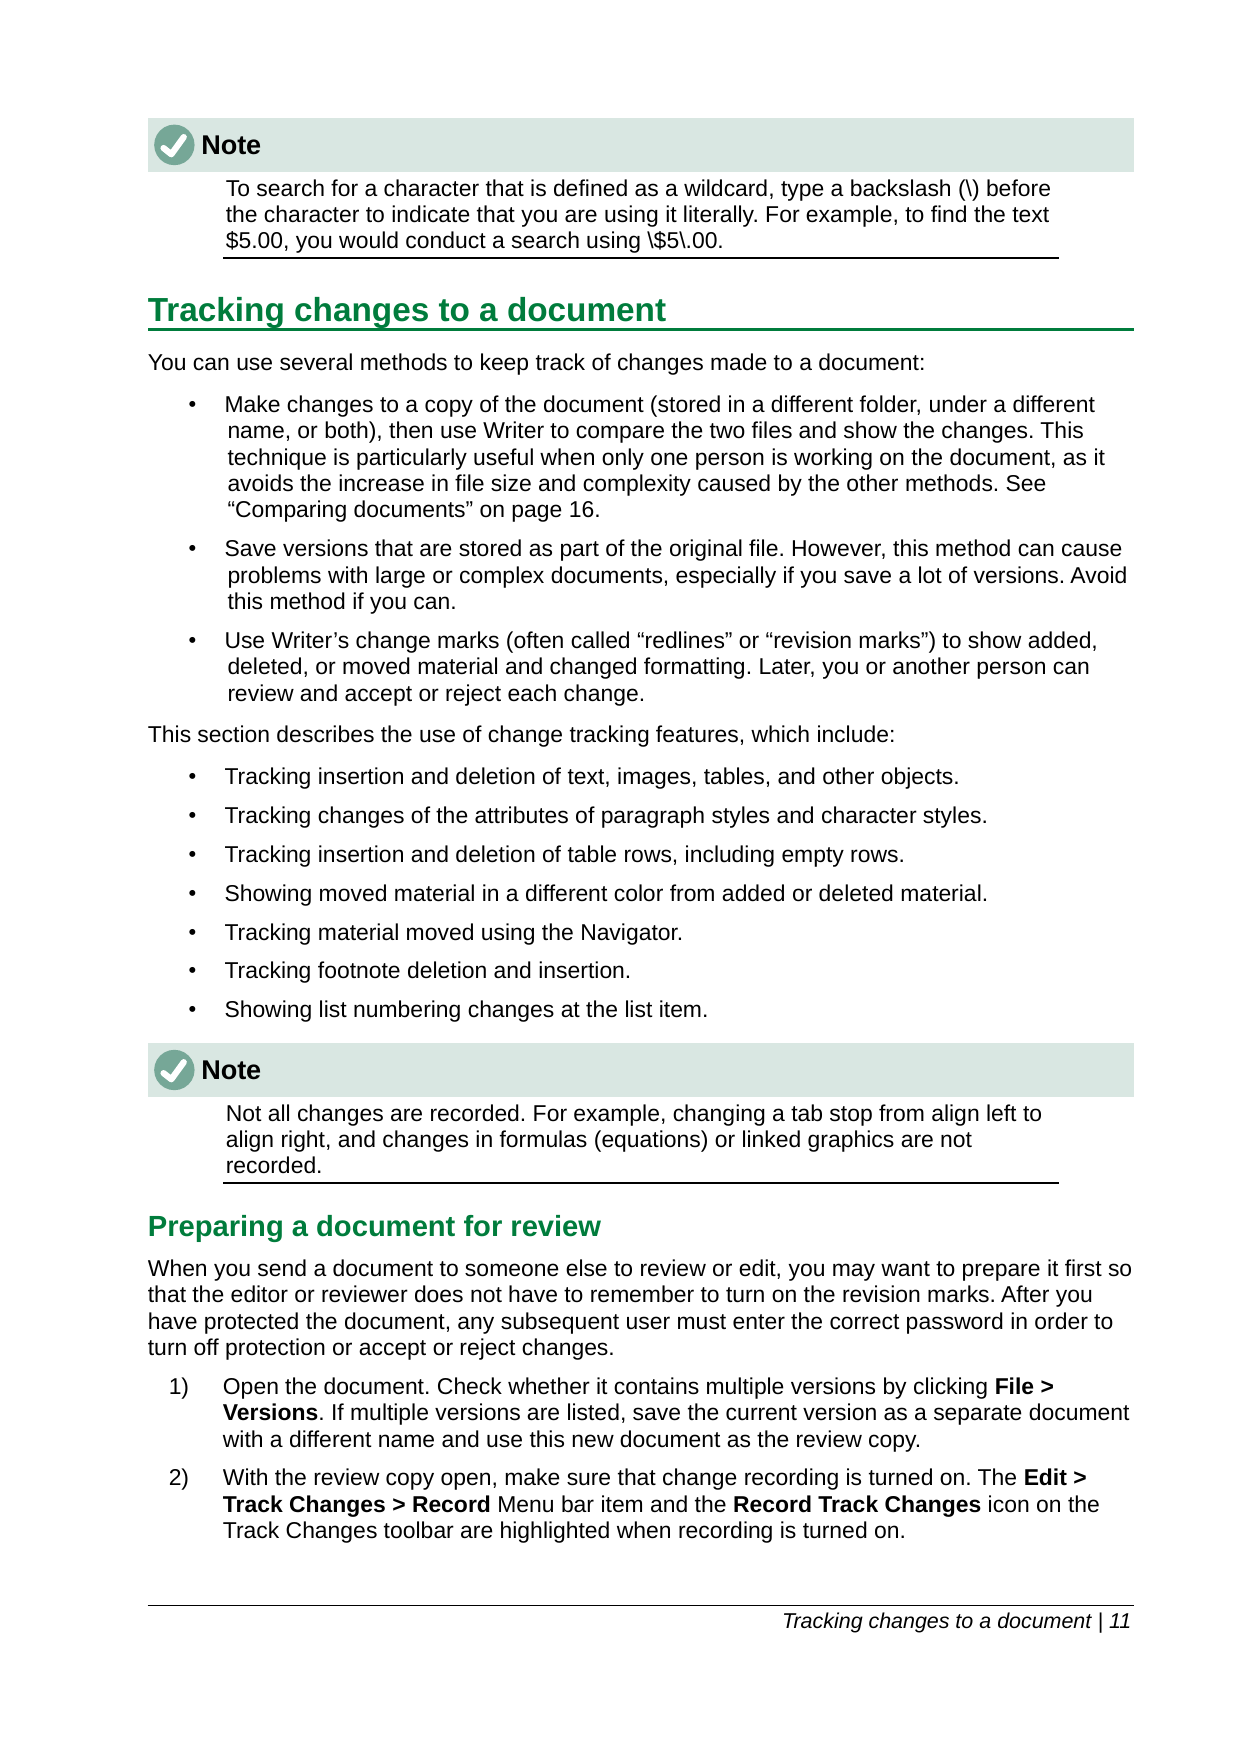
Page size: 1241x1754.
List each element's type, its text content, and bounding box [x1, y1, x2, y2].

subtitle Tracking changes to a document [148, 290, 1134, 328]
list Tracking insertion and deletion of table rows, including empty rows. [185, 838, 1134, 867]
list Showing list numbering changes at the list item. [185, 993, 1134, 1026]
list You can use several methods to keep track of changes made to a document: [148, 349, 1134, 376]
list With the review copy open, make sure that change recording is turned on. The Edit > Track Changes > Record Menu bar item and the Record Track Changes icon on the Track Changes toolbar are highlighted when recording is turned on. [189, 1464, 1134, 1543]
text To search for a character that is defined as a wildcard, type a backslash (\) before the character to indicate that you are using it literally. For example, to find the text $5.00, you would conduct a search using \$5\.00. [223, 172, 1059, 257]
list Use Writer’s change marks (often called “redlines” or “revision marks”) to show added, deleted, or moved material and changed formatting. Later, you or another person can review and accept or reject each change. [185, 624, 1134, 709]
text Not all changes are recorded. For example, changing a tab stop from align left to align right, and changes in formulas (equations) or linked graphics are not recorded. [223, 1097, 1059, 1182]
list Showing moved material in a different color from added or deleted material. [185, 877, 1134, 906]
text This section describes the use of change tracking features, which include: [148, 721, 1134, 748]
list Tracking insertion and deletion of text, images, tables, and other objects. [185, 760, 1134, 789]
subtitle Note [148, 1043, 1134, 1097]
list Tracking changes of the attributes of paragraph styles and character styles. [185, 799, 1134, 828]
list Tracking material moved using the Navigator. [185, 916, 1134, 945]
list Tracking footnote deletion and insertion. [185, 954, 1134, 984]
subtitle Note [148, 118, 1134, 172]
list Open the document. Check whether it contains multiple versions by clicking File > Versions. If multiple versions are listed, save the current version as a separate document with a different name and use this new document as the review copy. [189, 1373, 1134, 1452]
list Save versions that are stored as part of the original file. However, this method can cause problems with large or complex documents, especially if you save a lot of versions. Avoid this method if you can. [185, 532, 1134, 614]
subtitle Preparing a document for review [148, 1209, 1134, 1242]
list Make changes to a copy of the document (stored in a different folder, under a different name, or both), then use Writer to compare the two files and show the changes. This technique is particularly useful when only one person is working on the document, as it avoids the increase in file size and complexity caused by the other methods. See “Comparing documents” on page 16. [185, 388, 1134, 523]
list When you send a document to someone else to review or edit, you may want to prepare it first so that the editor or reviewer does not have to remember to turn on the revision marks. After you have protected the document, any subsequent user must enter the correct password in order to turn off protection or accept or reject changes. [148, 1255, 1134, 1360]
